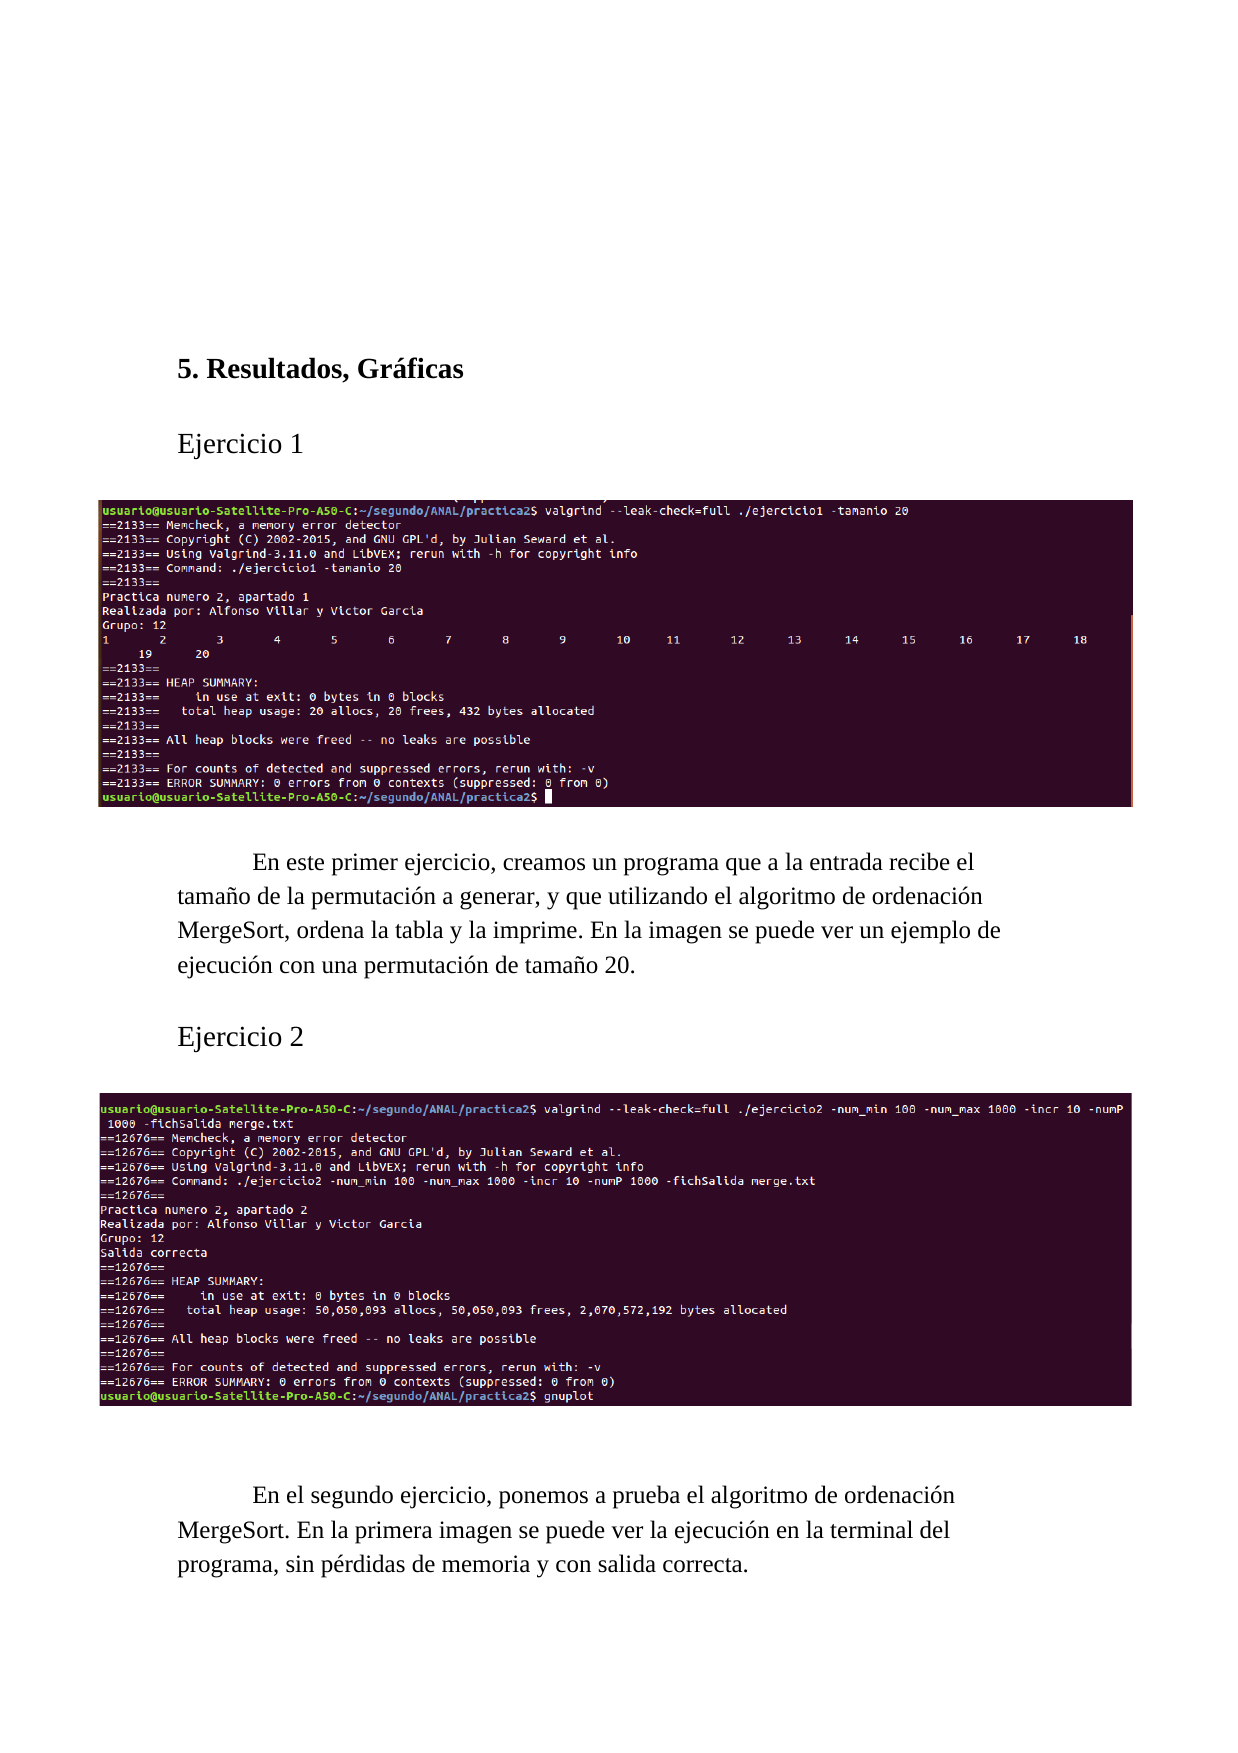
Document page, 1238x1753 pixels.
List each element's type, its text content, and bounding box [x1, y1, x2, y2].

picture [98, 500, 1133, 807]
text Ejercicio 1 [177, 426, 1054, 459]
text 5. Resultados, Gráficas [177, 351, 1054, 384]
picture [99, 1093, 1132, 1406]
text En el segundo ejercicio, ponemos a prueba el algoritmo de ordenación MergeSort. En la primera imagen se puede ver la ejecución en la terminal del programa, sin pérdidas de memoria y con salida correcta. [177, 1481, 1054, 1578]
text Ejercicio 2 [177, 1019, 1054, 1052]
text En este primer ejercicio, creamos un programa que a la entrada recibe el tamaño de la permutación a generar, y que utilizando el algoritmo de ordenación MergeSort, ordena la tabla y la imprime. En la imagen se puede ver un ejemplo de ejecución con una permutación de tamaño 20. [177, 847, 1054, 979]
